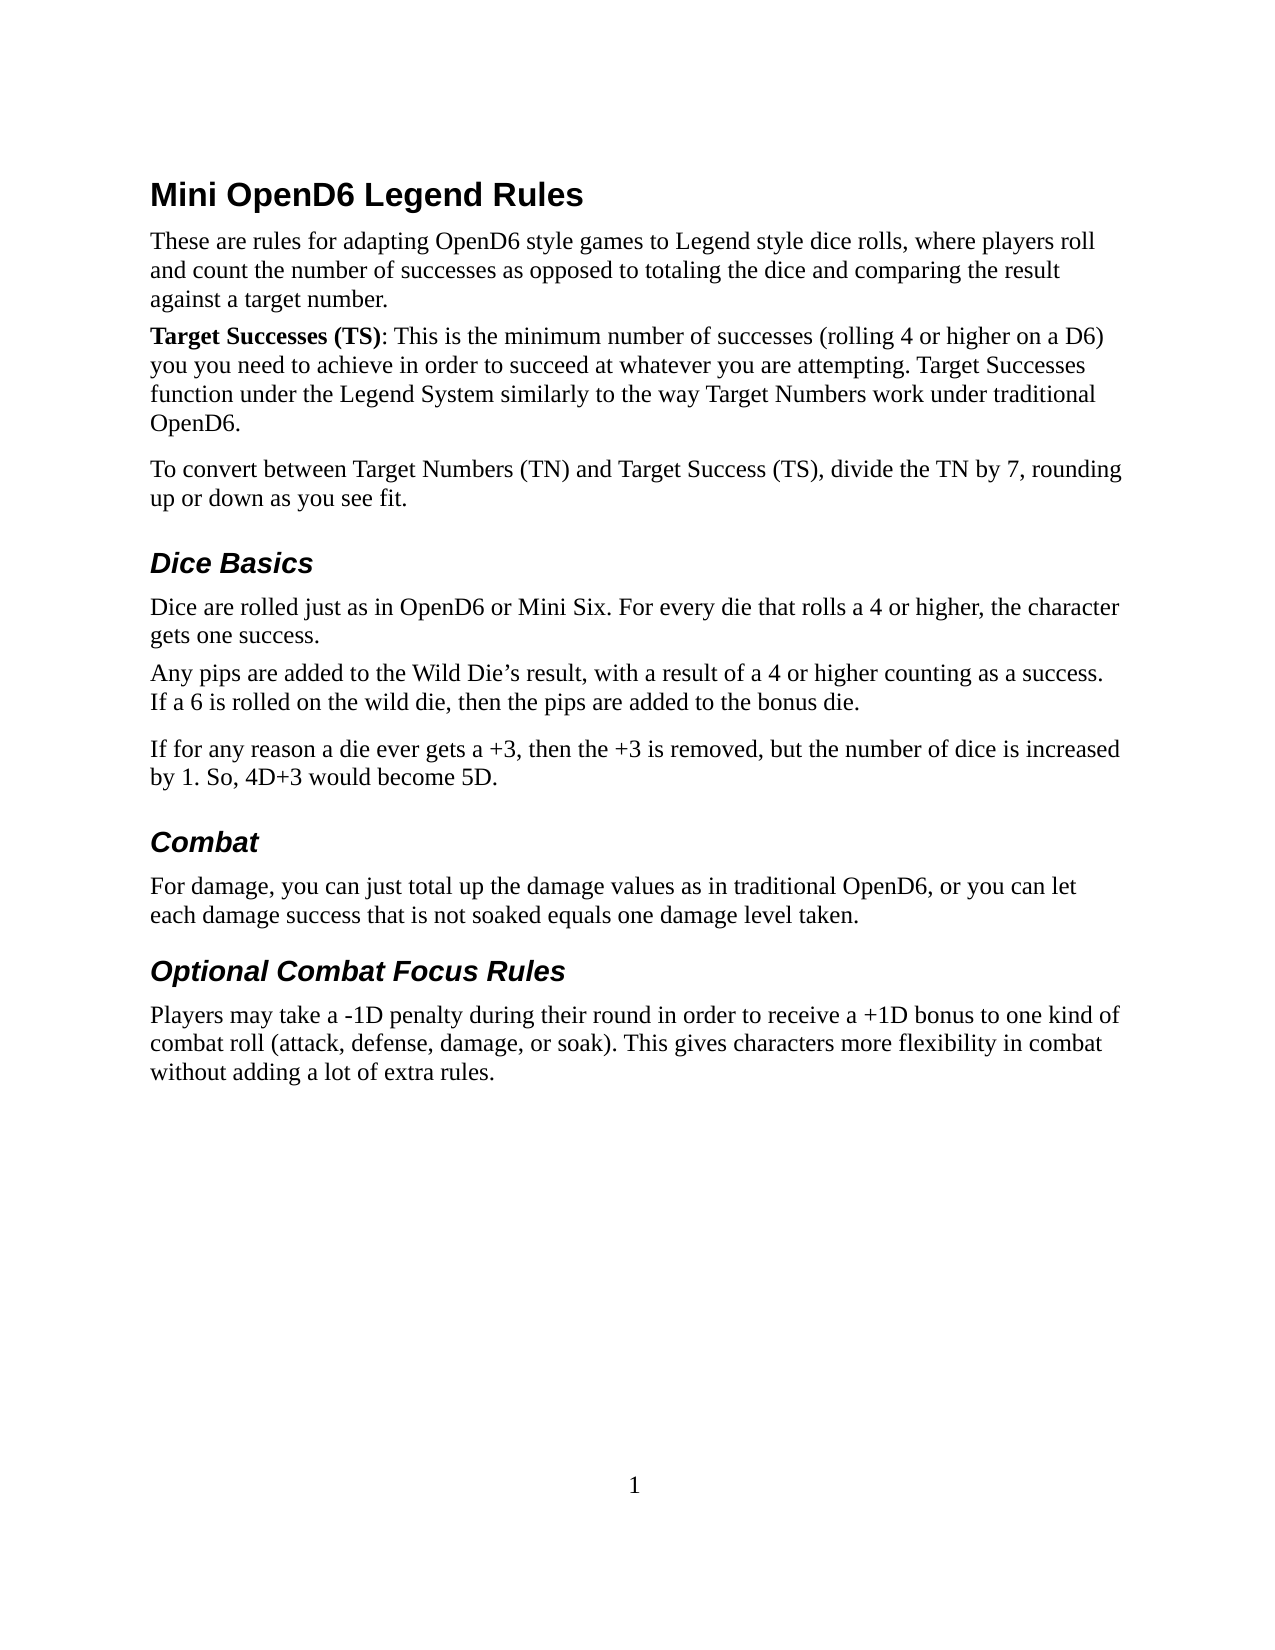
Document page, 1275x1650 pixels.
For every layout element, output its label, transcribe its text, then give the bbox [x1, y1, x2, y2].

text If for any reason a die ever gets a +3, then the +3 is removed, but the number of dice is increased by 1. So, 4D+3 would become 5D. [150, 734, 1125, 791]
text Dice are rolled just as in OpenD6 or Mini Six. For every die that rolls a 4 or higher, the character gets one success. [150, 592, 1125, 649]
text Any pips are added to the Wild Die’s result, with a result of a 4 or higher counting as a success. If a 6 is rolled on the wild die, then the pips are added to the bonus die. [150, 658, 1125, 716]
text Target Successes (TS): This is the minimum number of successes (rolling 4 or higher on a D6) you you need to achieve in order to succeed at whatever you are attempting. Target Successes function under the Legend System similarly to the way Target Numbers work under traditional OpenD6. [150, 321, 1125, 436]
text For damage, you can just total up the damage values as in traditional OpenD6, or you can let each damage success that is not soaked equals one damage level taken. [150, 871, 1125, 929]
subtitle Optional Combat Focus Rules [150, 954, 1125, 987]
subtitle Dice Basics [150, 546, 1125, 579]
subtitle Mini OpenD6 Legend Rules [150, 175, 1125, 214]
text To convert between Target Numbers (TN) and Target Success (TS), divide the TN by 7, rounding up or down as you see fit. [150, 454, 1125, 512]
text These are rules for adapting OpenD6 style games to Legend style dice rolls, where players roll and count the number of successes as opposed to totaling the dice and comparing the result against a target number. [150, 226, 1125, 312]
subtitle Combat [150, 825, 1125, 859]
text Players may take a -1D penalty during their round in order to receive a +1D bonus to one kind of combat roll (attack, defense, damage, or soak). This gives characters more flexibility in combat without adding a lot of extra rules. [150, 1000, 1125, 1086]
